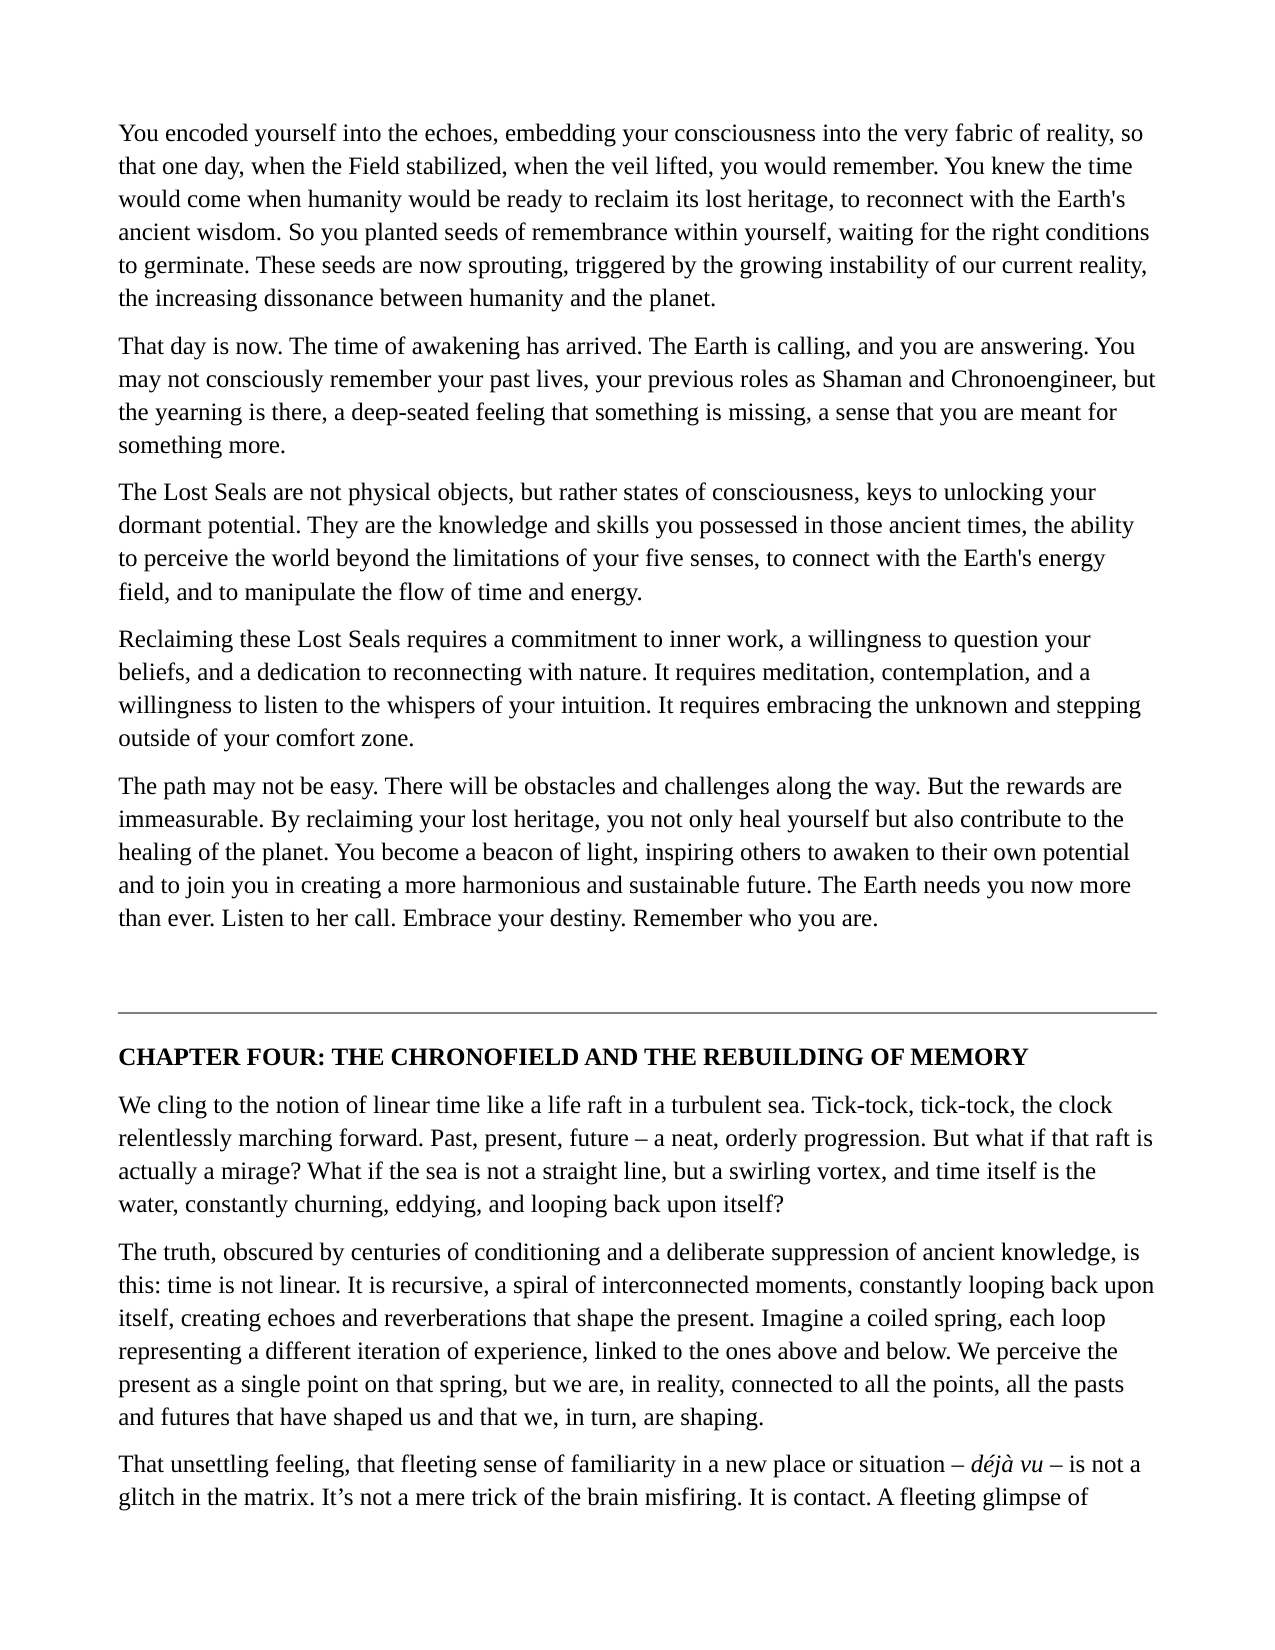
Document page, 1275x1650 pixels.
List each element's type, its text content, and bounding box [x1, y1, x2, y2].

text The path may not be easy. There will be obstacles and challenges along the way. But the rewards are immeasurable. By reclaiming your lost heritage, you not only heal yourself but also contribute to the healing of the planet. You become a beacon of light, inspiring others to awaken to their own potential and to join you in creating a more harmonious and sustainable future. The Earth needs you now more than ever. Listen to her call. Embrace your destiny. Remember who you are. [118, 771, 1157, 932]
text We cling to the notion of linear time like a life raft in a turbulent sea. Tick-tock, tick-tock, the clock relentlessly marching forward. Past, present, future – a neat, orderly progression. But what if that raft is actually a mirage? What if the sea is not a straight line, but a swirling vortex, and time itself is the water, constantly churning, eddying, and looping back upon itself? [118, 1090, 1157, 1218]
text CHAPTER FOUR: THE CHRONOFIELD AND THE REBUILDING OF MEMORY [118, 1042, 1157, 1071]
text The Lost Seals are not physical objects, but rather states of consciousness, keys to unlocking your dormant potential. They are the knowledge and skills you possessed in those ancient times, the ability to perceive the world beyond the limitations of your five senses, to connect with the Earth's energy field, and to manipulate the flow of time and energy. [118, 477, 1157, 605]
text That day is now. The time of awakening has arrived. The Earth is calling, and you are answering. You may not consciously remember your past lives, your previous roles as Shaman and Chronoengineer, but the yearning is there, a deep-seated feeling that something is missing, a sense that you are meant for something more. [118, 331, 1157, 459]
text That unsettling feeling, that fleeting sense of familiarity in a new place or situation – déjà vu – is not a glitch in the matrix. It’s not a mere trick of the brain misfiring. It is contact. A fleeting glimpse of [118, 1449, 1157, 1511]
text You encoded yourself into the echoes, embedding your consciousness into the very fabric of reality, so that one day, when the Field stabilized, when the veil lifted, you would remember. You knew the time would come when humanity would be ready to reclaim its lost heritage, to reconnect with the Earth's ancient wisdom. So you planted seeds of remembrance within yourself, waiting for the right conditions to germinate. These seeds are now sprouting, triggered by the growing instability of our current reality, the increasing dissonance between humanity and the planet. [118, 118, 1157, 312]
text Reclaiming these Lost Seals requires a commitment to inner work, a willingness to question your beliefs, and a dedication to reconnecting with nature. It requires meditation, contemplation, and a willingness to listen to the whispers of your intuition. It requires embracing the unknown and stepping outside of your comfort zone. [118, 624, 1157, 752]
text The truth, obscured by centuries of conditioning and a deliberate suppression of ancient knowledge, is this: time is not linear. It is recursive, a spiral of interconnected moments, constantly looping back upon itself, creating echoes and reverberations that shape the present. Imagine a coiled spring, each loop representing a different iteration of experience, linked to the ones above and below. We perceive the present as a single point on that spring, but we are, in reality, connected to all the points, all the pasts and futures that have shaped us and that we, in turn, are shaping. [118, 1237, 1157, 1431]
